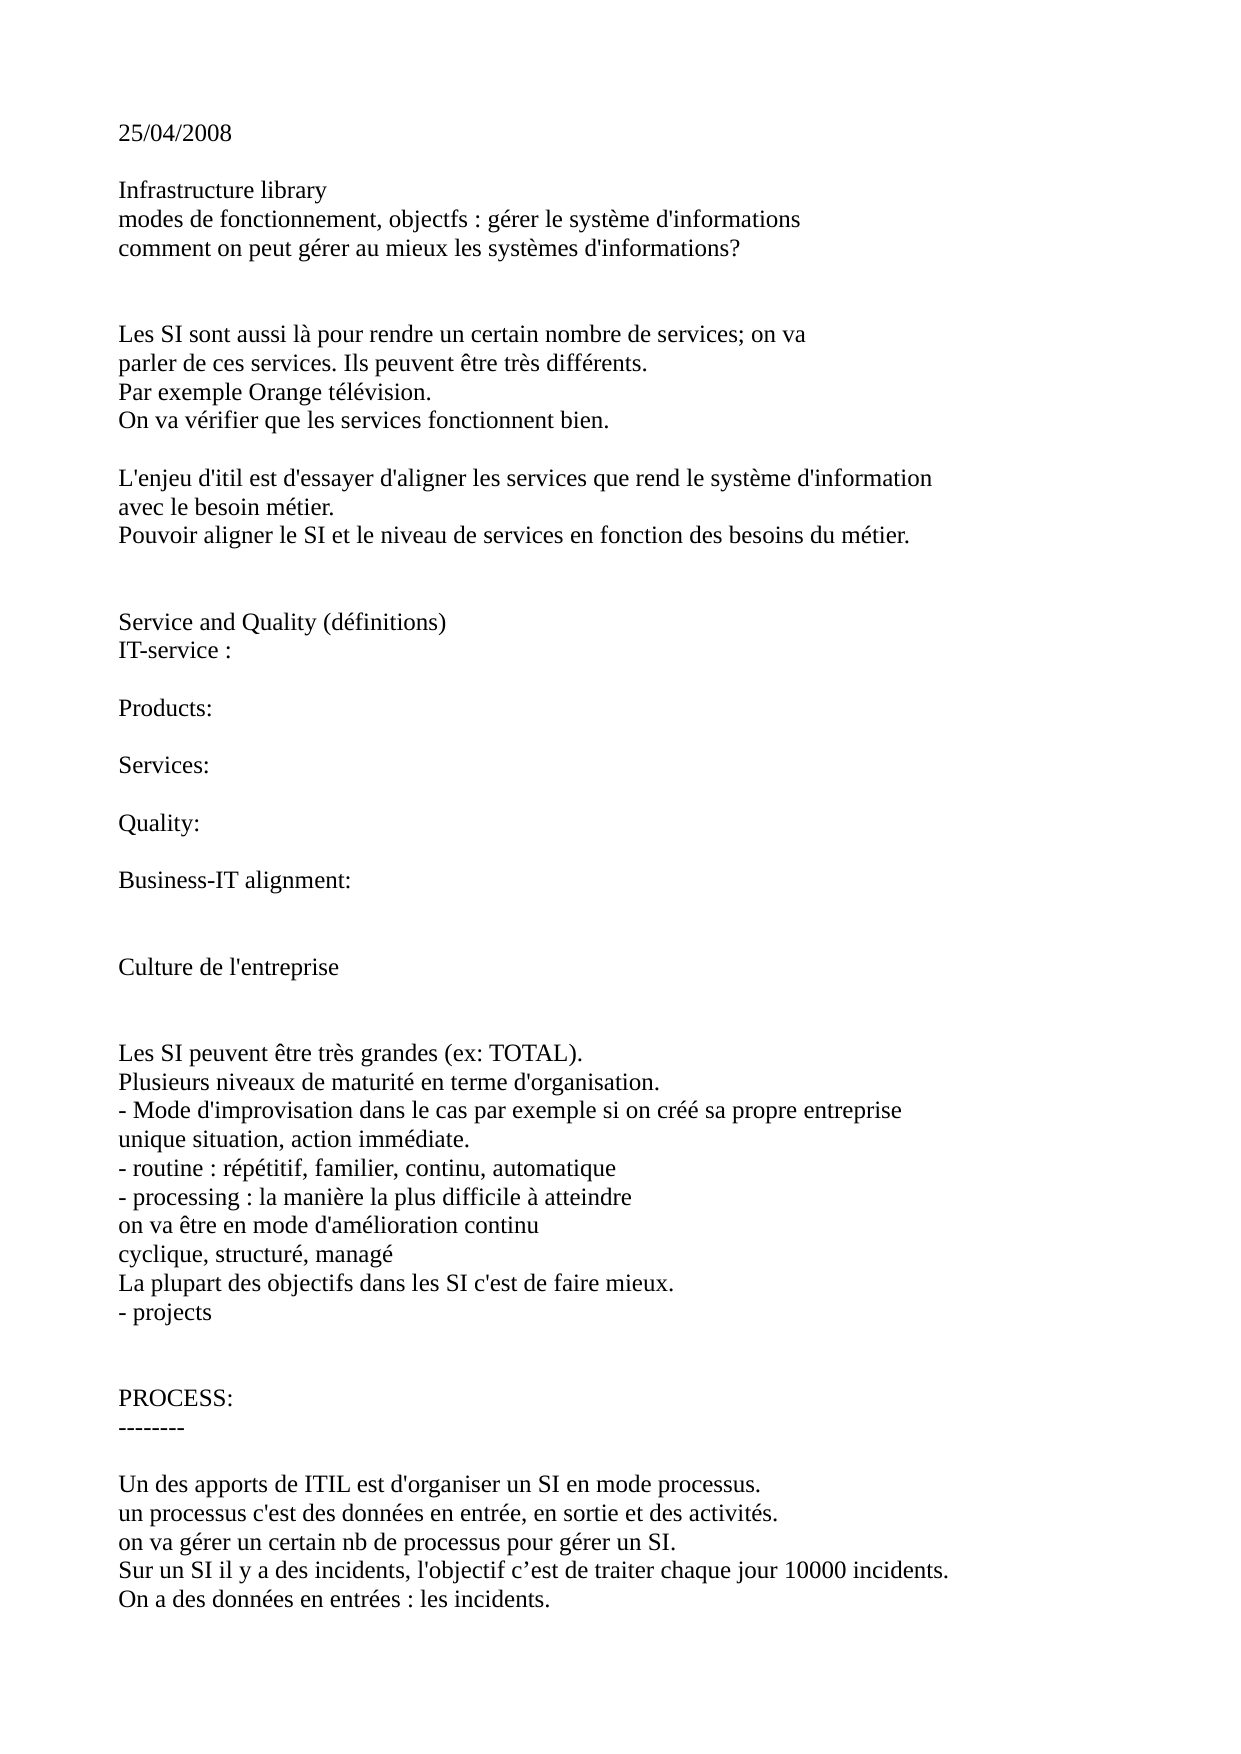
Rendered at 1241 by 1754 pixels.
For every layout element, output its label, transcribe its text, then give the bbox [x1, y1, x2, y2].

text On a des données en entrées : les incidents. [118, 1584, 1122, 1613]
text Service and Quality (définitions) [118, 607, 1122, 636]
text avec le besoin métier. [118, 492, 1122, 521]
text un processus c'est des données en entrée, en sortie et des activités. [118, 1498, 1122, 1527]
text unique situation, action immédiate. [118, 1124, 1122, 1153]
text Pouvoir aligner le SI et le niveau de services en fonction des besoins du métier. [118, 521, 1122, 549]
text on va gérer un certain nb de processus pour gérer un SI. [118, 1527, 1122, 1556]
text modes de fonctionnement, objectfs : gérer le système d'informations [118, 204, 1122, 233]
text Business-IT alignment: [118, 866, 1122, 894]
text Culture de l'entreprise [118, 952, 1122, 981]
text Un des apports de ITIL est d'organiser un SI en mode processus. [118, 1469, 1122, 1498]
text comment on peut gérer au mieux les systèmes d'informations? [118, 233, 1122, 262]
text Quality: [118, 808, 1122, 837]
text - Mode d'improvisation dans le cas par exemple si on créé sa propre entreprise [118, 1096, 1122, 1124]
text Infrastructure library [118, 176, 1122, 204]
text parler de ces services. Ils peuvent être très différents. [118, 348, 1122, 377]
text -------- [118, 1412, 1122, 1441]
text Products: [118, 693, 1122, 722]
text La plupart des objectifs dans les SI c'est de faire mieux. [118, 1268, 1122, 1297]
text On va vérifier que les services fonctionnent bien. [118, 406, 1122, 434]
text L'enjeu d'itil est d'essayer d'aligner les services que rend le système d'information [118, 463, 1122, 492]
text PROCESS: [118, 1383, 1122, 1412]
text Plusieurs niveaux de maturité en terme d'organisation. [118, 1067, 1122, 1096]
text on va être en mode d'amélioration continu [118, 1211, 1122, 1239]
text cyclique, structuré, managé [118, 1239, 1122, 1268]
text - routine : répétitif, familier, continu, automatique [118, 1153, 1122, 1182]
text 25/04/2008 [118, 118, 1122, 147]
text Par exemple Orange télévision. [118, 377, 1122, 406]
text Les SI peuvent être très grandes (ex: TOTAL). [118, 1038, 1122, 1067]
text - processing : la manière la plus difficile à atteindre [118, 1182, 1122, 1211]
text Services: [118, 751, 1122, 779]
text IT-service : [118, 636, 1122, 664]
text Les SI sont aussi là pour rendre un certain nombre de services; on va [118, 319, 1122, 348]
text - projects [118, 1297, 1122, 1326]
text Sur un SI il y a des incidents, l'objectif c’est de traiter chaque jour 10000 incidents. [118, 1556, 1122, 1584]
